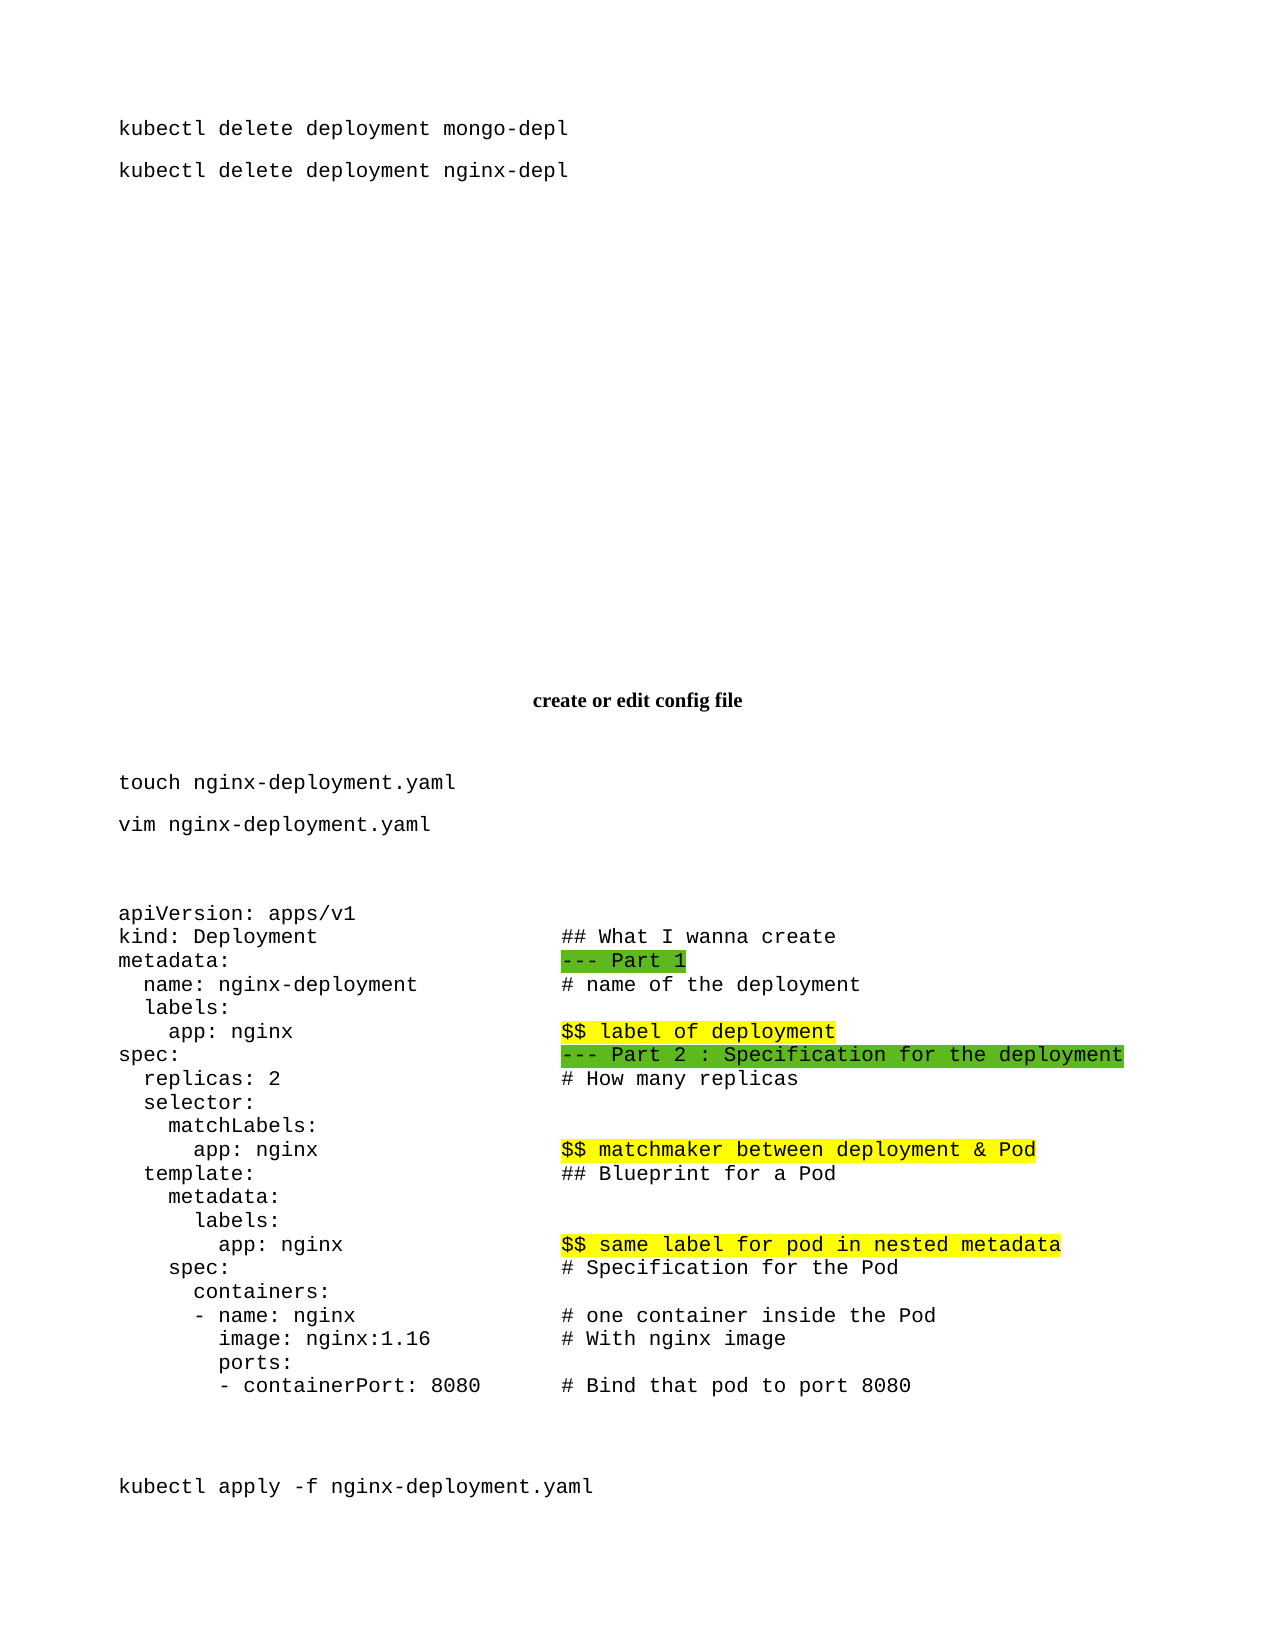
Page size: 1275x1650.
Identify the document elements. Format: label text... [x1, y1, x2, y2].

text - containerPort: 8080 # Bind that pod to port 8080 [118, 1376, 1157, 1399]
text labels: [118, 1210, 1157, 1234]
text spec: --- Part 2 : Specification for the deployment [118, 1044, 1157, 1068]
text replicas: 2 # How many replicas [118, 1068, 1157, 1092]
text kubectl delete deployment nginx-depl [118, 160, 1157, 183]
text kind: Deployment ## What I wanna create [118, 926, 1157, 950]
text metadata: [118, 1186, 1157, 1210]
text ports: [118, 1352, 1157, 1376]
text app: nginx $$ label of deployment [118, 1021, 1157, 1044]
text spec: # Specification for the Pod [118, 1257, 1157, 1281]
text app: nginx $$ same label for pod in nested metadata [118, 1234, 1157, 1257]
text - name: nginx # one container inside the Pod [118, 1304, 1157, 1328]
subtitle create or edit config file [118, 688, 1157, 712]
text kubectl delete deployment mongo-depl [118, 118, 1157, 142]
text touch nginx-deployment.yaml [118, 772, 1157, 796]
text selector: [118, 1092, 1157, 1115]
text template: ## Blueprint for a Pod [118, 1163, 1157, 1186]
text apiVersion: apps/v1 [118, 903, 1157, 926]
text labels: [118, 997, 1157, 1021]
text app: nginx $$ matchmaker between deployment & Pod [118, 1139, 1157, 1163]
text containers: [118, 1281, 1157, 1304]
text name: nginx-deployment # name of the deployment [118, 973, 1157, 997]
text image: nginx:1.16 # With nginx image [118, 1328, 1157, 1352]
text vim nginx-deployment.yaml [118, 814, 1157, 837]
text metadata: --- Part 1 [118, 950, 1157, 973]
text kubectl apply -f nginx-deployment.yaml [118, 1476, 1157, 1499]
text matchLabels: [118, 1115, 1157, 1139]
